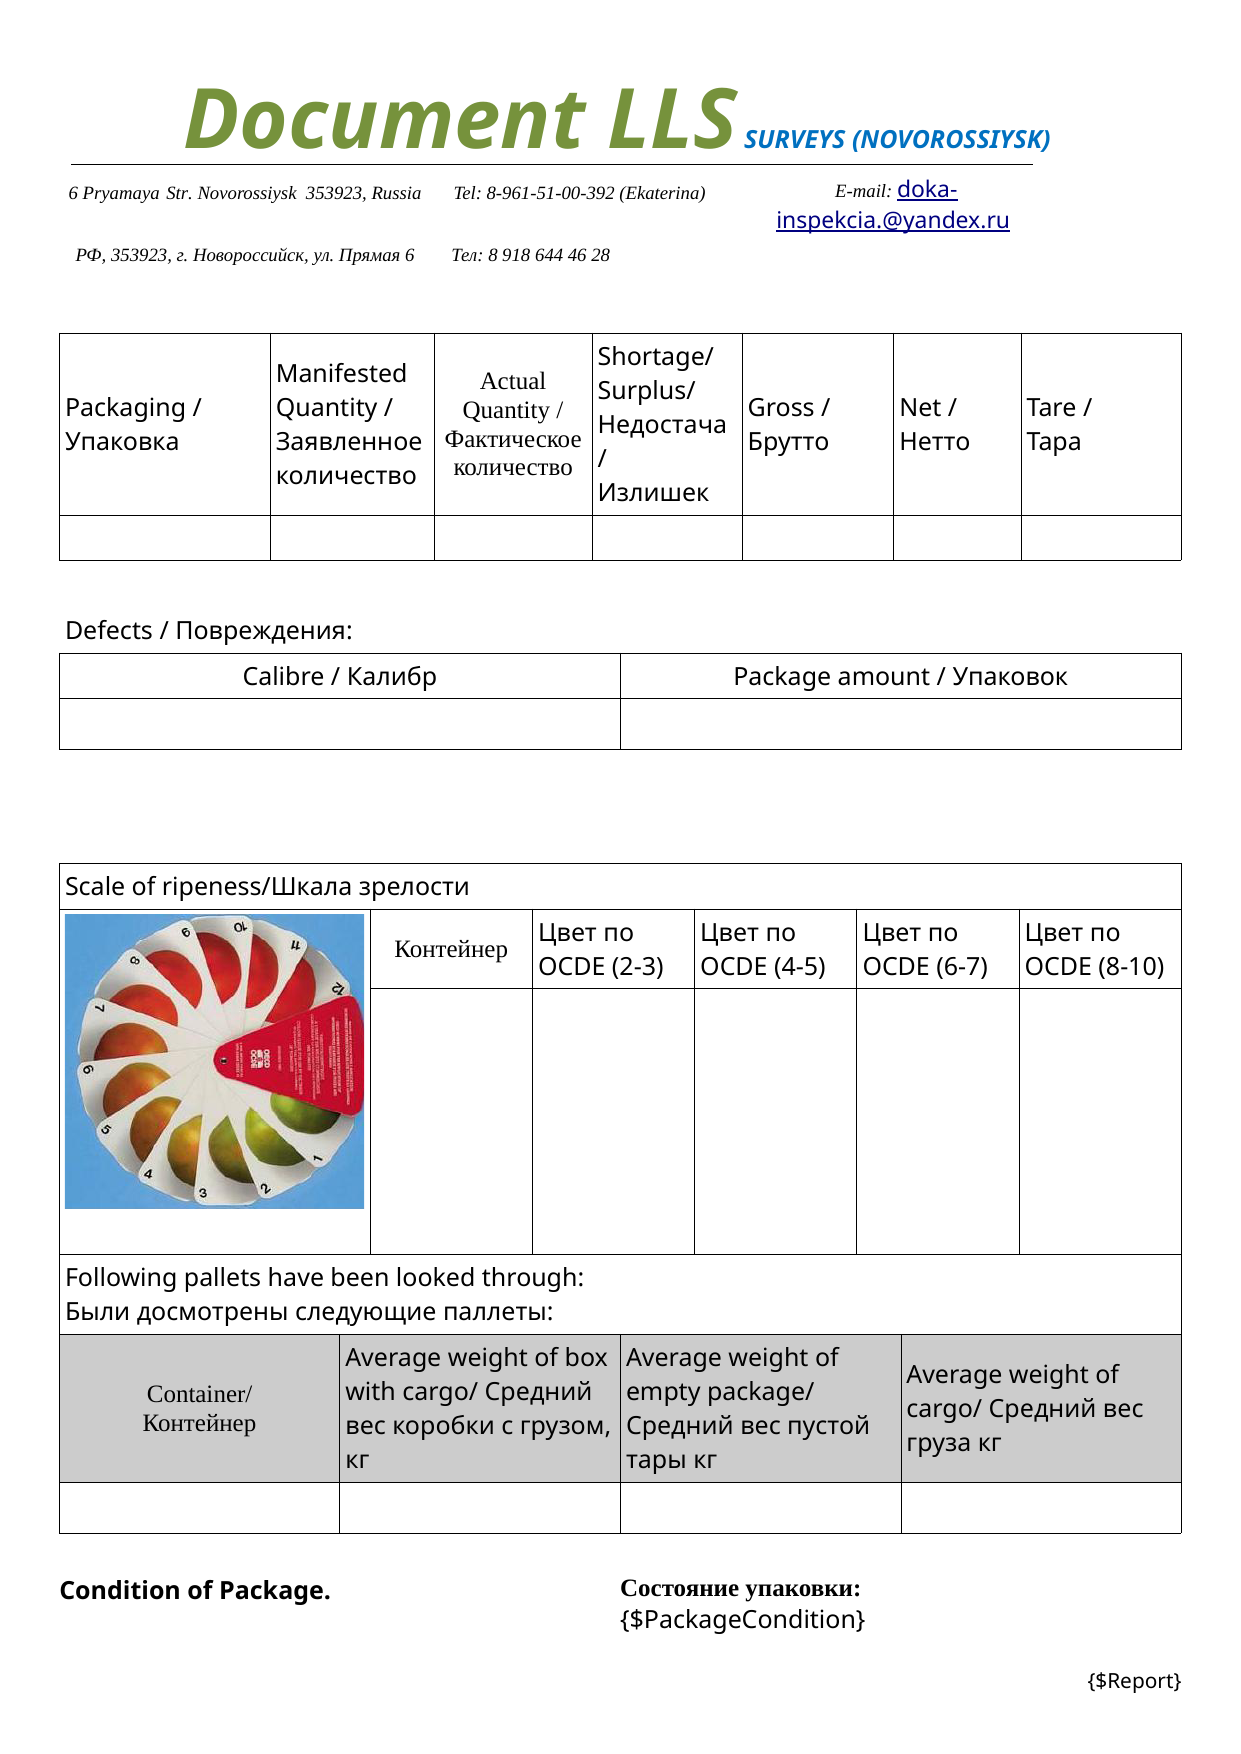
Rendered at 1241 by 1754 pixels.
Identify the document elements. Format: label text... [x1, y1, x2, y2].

table_cell [60, 699, 620, 749]
table_header Defects / Повреждения: [59, 607, 1181, 652]
table_header Average weight of cargo/ Средний вес груза кг [902, 1335, 1181, 1482]
table_header Scale of ripeness/Шкала зрелости [60, 864, 1181, 908]
table_cell [435, 516, 592, 560]
table_cell Tare / Тара [1022, 334, 1181, 514]
table_cell [60, 1483, 339, 1533]
table_cell [743, 516, 893, 560]
table_cell [695, 989, 856, 1254]
table_cell Цвет по OCDE (4-5) [695, 910, 856, 988]
table_cell [894, 516, 1021, 560]
table_header Average weight of box with cargo/ Средний вес коробки с грузом, кг [340, 1335, 620, 1482]
table_cell Net / Нетто [894, 334, 1021, 514]
table_cell [902, 1483, 1181, 1533]
table_header Состояние упаковки: {$PackageCondition} [620, 1573, 1181, 1636]
table_cell [371, 989, 532, 1254]
table_cell [621, 1483, 901, 1533]
table_cell Actual Quantity / Фактическое количество [435, 334, 592, 514]
table_cell Контейнер [371, 910, 532, 988]
table_cell Packaging / Упаковка [60, 334, 270, 514]
table_cell [1022, 516, 1181, 560]
table_cell [340, 1483, 620, 1533]
table_cell [60, 910, 370, 1254]
table_cell [271, 516, 434, 560]
table_cell Gross / Брутто [743, 334, 893, 514]
table_cell [1020, 989, 1181, 1254]
table_header [59, 789, 1181, 823]
table_header Calibre / Калибр [60, 654, 620, 698]
table_header Package amount / Упаковок [621, 654, 1181, 698]
table_cell Shortage/ Surplus/ Недостача/ Излишек [593, 334, 742, 514]
table_cell [857, 989, 1019, 1254]
table_cell Цвет по OCDE (2-3) [533, 910, 694, 988]
table_cell [60, 516, 270, 560]
table_cell Цвет по OCDE (8-10) [1020, 910, 1181, 988]
table_header Container/ Контейнер [60, 1335, 339, 1482]
table_header Condition of Package. [59, 1573, 620, 1636]
table_cell [533, 989, 694, 1254]
table_header Average weight of empty package/ Средний вес пустой тары кг [621, 1335, 901, 1482]
table_cell [593, 516, 742, 560]
table_header Following pallets have been looked through: Были досмотрены следующие паллеты: [60, 1255, 1181, 1334]
table_cell [621, 699, 1181, 749]
table_cell Manifested Quantity / Заявленное количество [271, 334, 434, 514]
table_cell Цвет по OCDE (6-7) [857, 910, 1019, 988]
